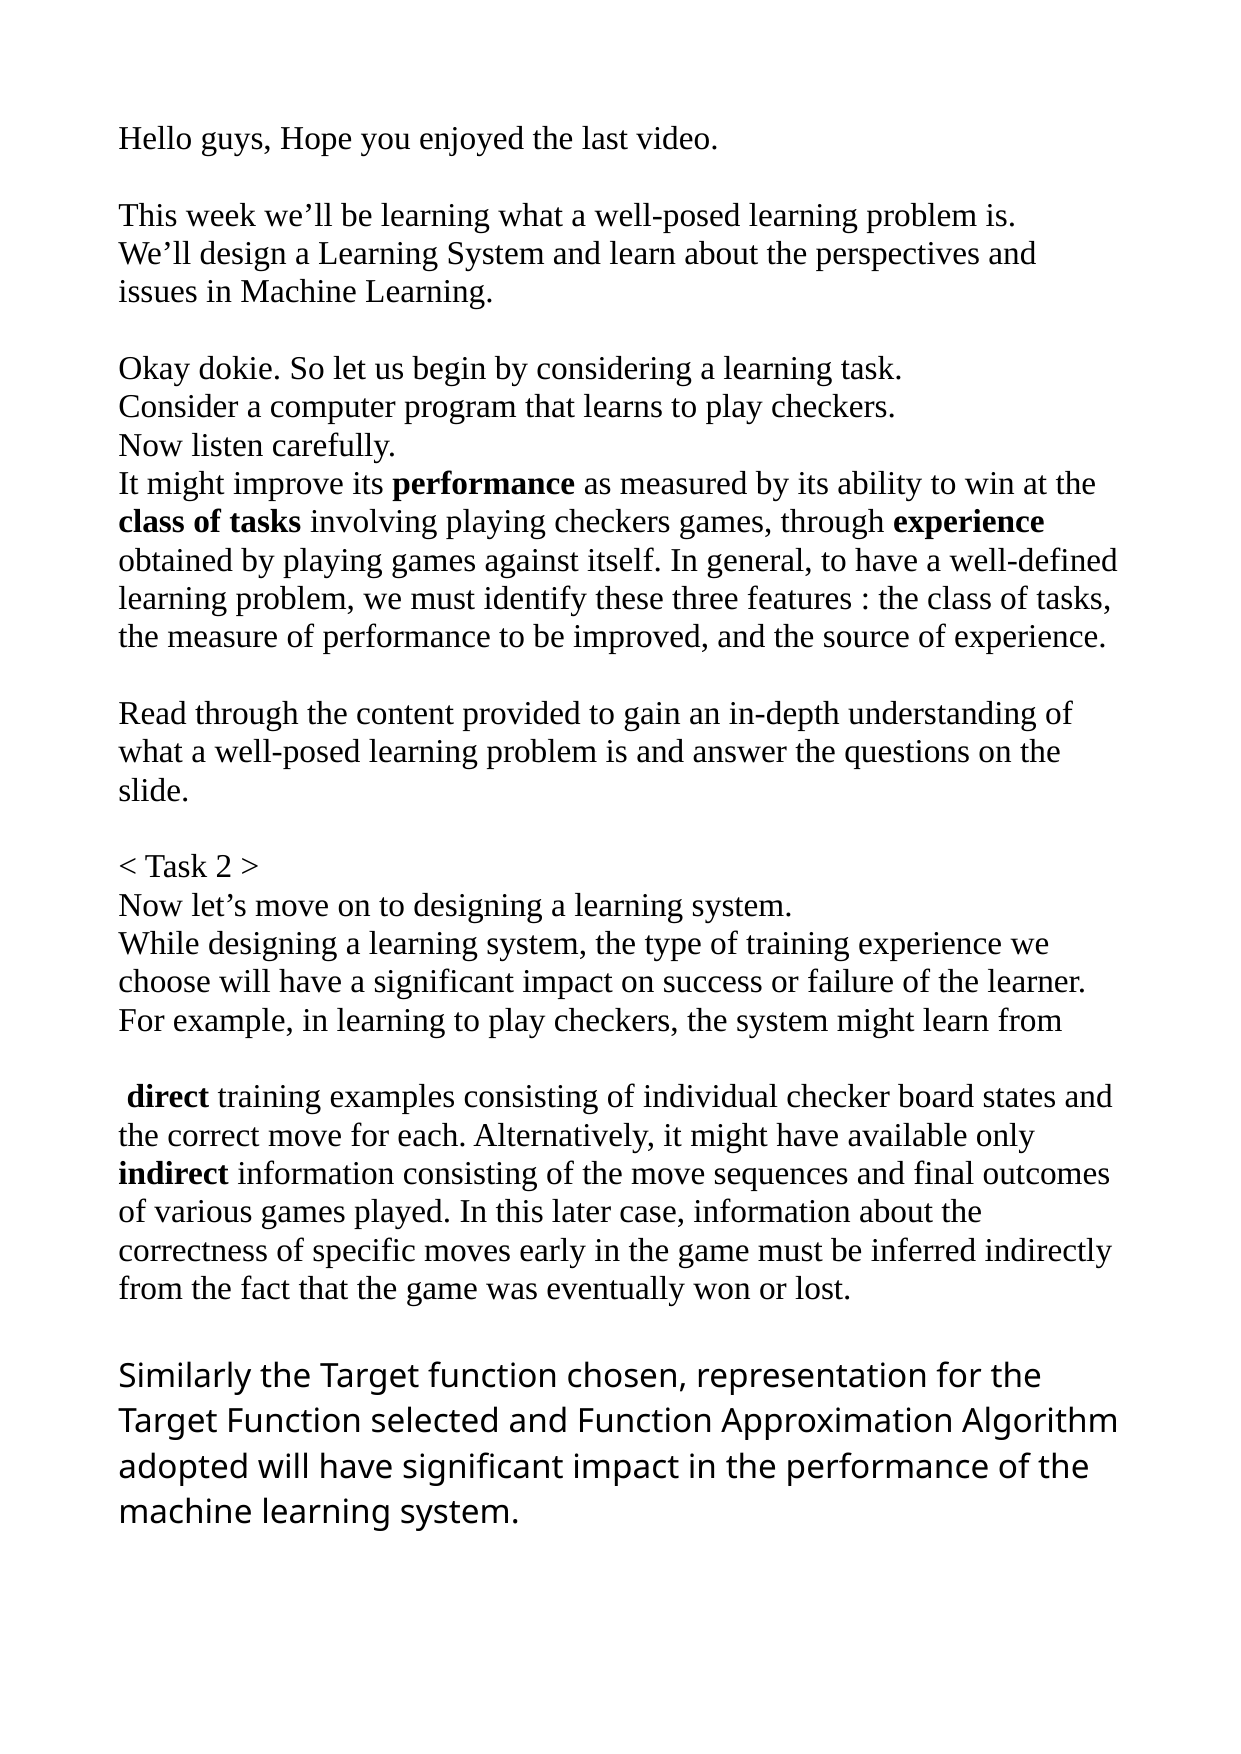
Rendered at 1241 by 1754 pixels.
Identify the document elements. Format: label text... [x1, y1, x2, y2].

text Read through the content provided to gain an in-depth understanding of what a well-posed learning problem is and answer the questions on the slide. [118, 693, 1122, 808]
text Similarly the Target function chosen, representation for the Target Function selected and Function Approximation Algorithm adopted will have significant impact in the performance of the machine learning system. [118, 1352, 1122, 1533]
text It might improve its performance as measured by its ability to win at the class of tasks involving playing checkers games, through experience obtained by playing games against itself. In general, to have a well-defined learning problem, we must identify these three features : the class of tasks, the measure of performance to be improved, and the source of experience. [118, 463, 1122, 655]
text For example, in learning to play checkers, the system might learn from [118, 1000, 1122, 1038]
text Okay dokie. So let us begin by considering a learning task. [118, 348, 1122, 386]
text Hello guys, Hope you enjoyed the last video. [118, 118, 1122, 156]
text This week we’ll be learning what a well-posed learning problem is. [118, 195, 1122, 233]
text direct training examples consisting of individual checker board states and the correct move for each. Alternatively, it might have available only indirect information consisting of the move sequences and final outcomes of various games played. In this later case, information about the correctness of specific moves early in the game must be inferred indirectly from the fact that the game was eventually won or lost. [118, 1076, 1122, 1306]
text < Task 2 > [118, 846, 1122, 885]
text Consider a computer program that learns to play checkers. [118, 386, 1122, 425]
text While designing a learning system, the type of training experience we choose will have a significant impact on success or failure of the learner. [118, 923, 1122, 1000]
text Now listen carefully. [118, 425, 1122, 463]
text Now let’s move on to designing a learning system. [118, 885, 1122, 923]
text We’ll design a Learning System and learn about the perspectives and issues in Machine Learning. [118, 233, 1122, 310]
